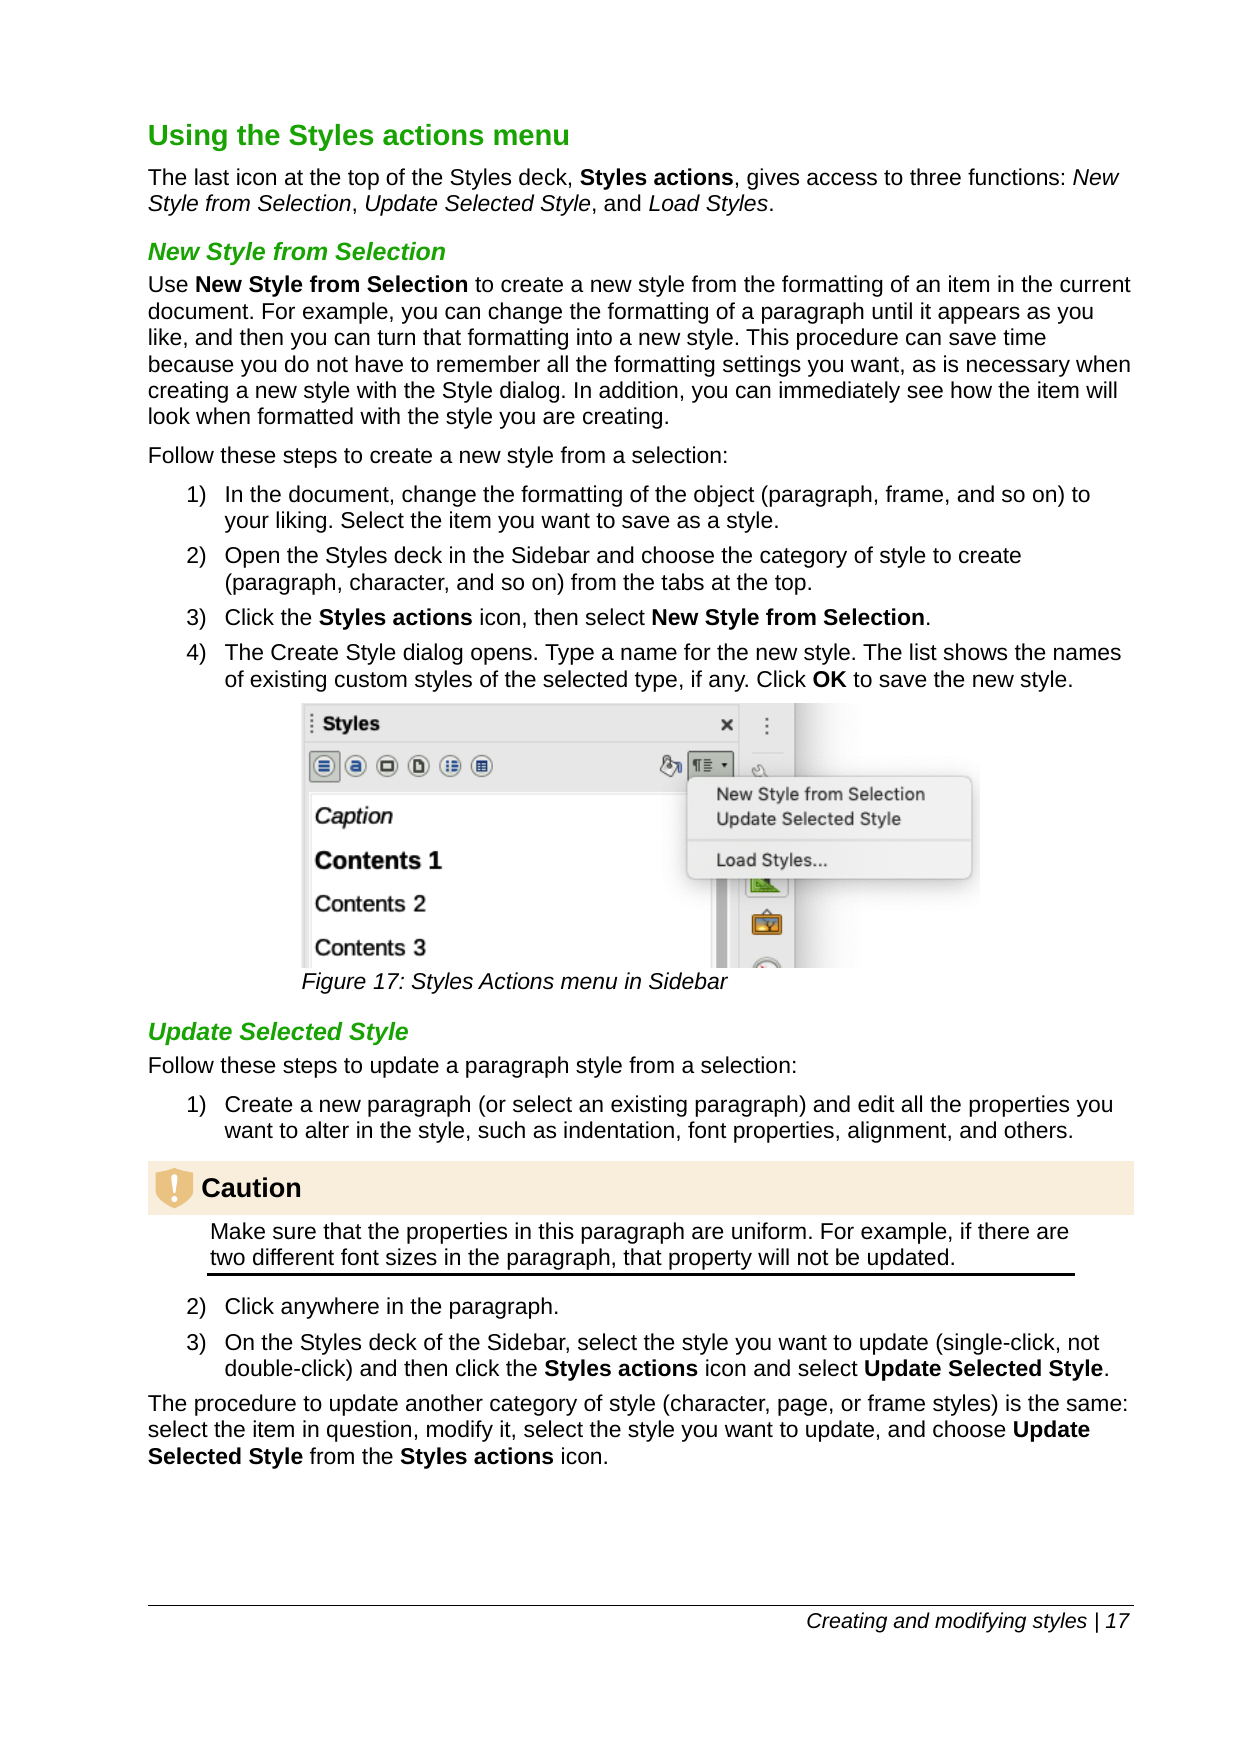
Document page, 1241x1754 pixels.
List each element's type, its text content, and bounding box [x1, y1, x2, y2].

list Follow these steps to create a new style from a selection: [148, 442, 1134, 468]
text The procedure to update another category of style (character, page, or frame styles) is the same: select the item in question, modify it, select the style you want to update, and choose Update Selected Style from the Styles actions icon. [148, 1390, 1134, 1469]
text Figure 17: Styles Actions menu in Sidebar [301, 968, 980, 994]
list The Create Style dialog opens. Type a name for the new style. The list shows the names of existing custom styles of the selected type, if any. Click OK to save the new style. [207, 639, 1134, 692]
list Follow these steps to update a paragraph style from a selection: [148, 1052, 1134, 1078]
list Open the Styles deck in the Sidebar and choose the category of style to create (paragraph, character, and so on) from the tabs at the top. [207, 542, 1134, 595]
subtitle Update Selected Style [148, 1017, 1134, 1046]
list Create a new paragraph (or select an existing paragraph) and edit all the properties you want to alter in the style, such as indentation, font properties, alignment, and others. [207, 1091, 1134, 1144]
list On the Styles deck of the Sidebar, select the style you want to update (single-click, not double-click) and then click the Styles actions icon and select Update Selected Style. [207, 1328, 1134, 1381]
list Click the Styles actions icon, then select New Style from Selection. [207, 604, 1134, 630]
text Make sure that the properties in this paragraph are uniform. For example, if there are two different font sizes in the paragraph, that property will not be updated. [207, 1215, 1075, 1273]
list In the document, change the formatting of the object (paragraph, frame, and so on) to your liking. Select the item you want to save as a style. [207, 481, 1134, 534]
text Use New Style from Selection to create a new style from the formatting of an item in the current document. For example, you can change the formatting of a paragraph until it appears as you like, and then you can turn that formatting into a new style. This procedure can save time because you do not have to remember all the formatting settings you want, as is necessary when creating a new style with the Style dialog. In addition, you can immediately see how the item will look when formatted with the style you are creating. [148, 271, 1134, 429]
picture [301, 703, 980, 968]
subtitle New Style from Selection [148, 237, 1134, 266]
subtitle Using the Styles actions menu [148, 118, 1134, 152]
text The last icon at the top of the Styles deck, Styles actions, gives access to three functions: New Style from Selection, Update Selected Style, and Load Styles. [148, 163, 1134, 216]
list Click anywhere in the paragraph. [207, 1293, 1134, 1320]
subtitle Caution [148, 1161, 1134, 1215]
